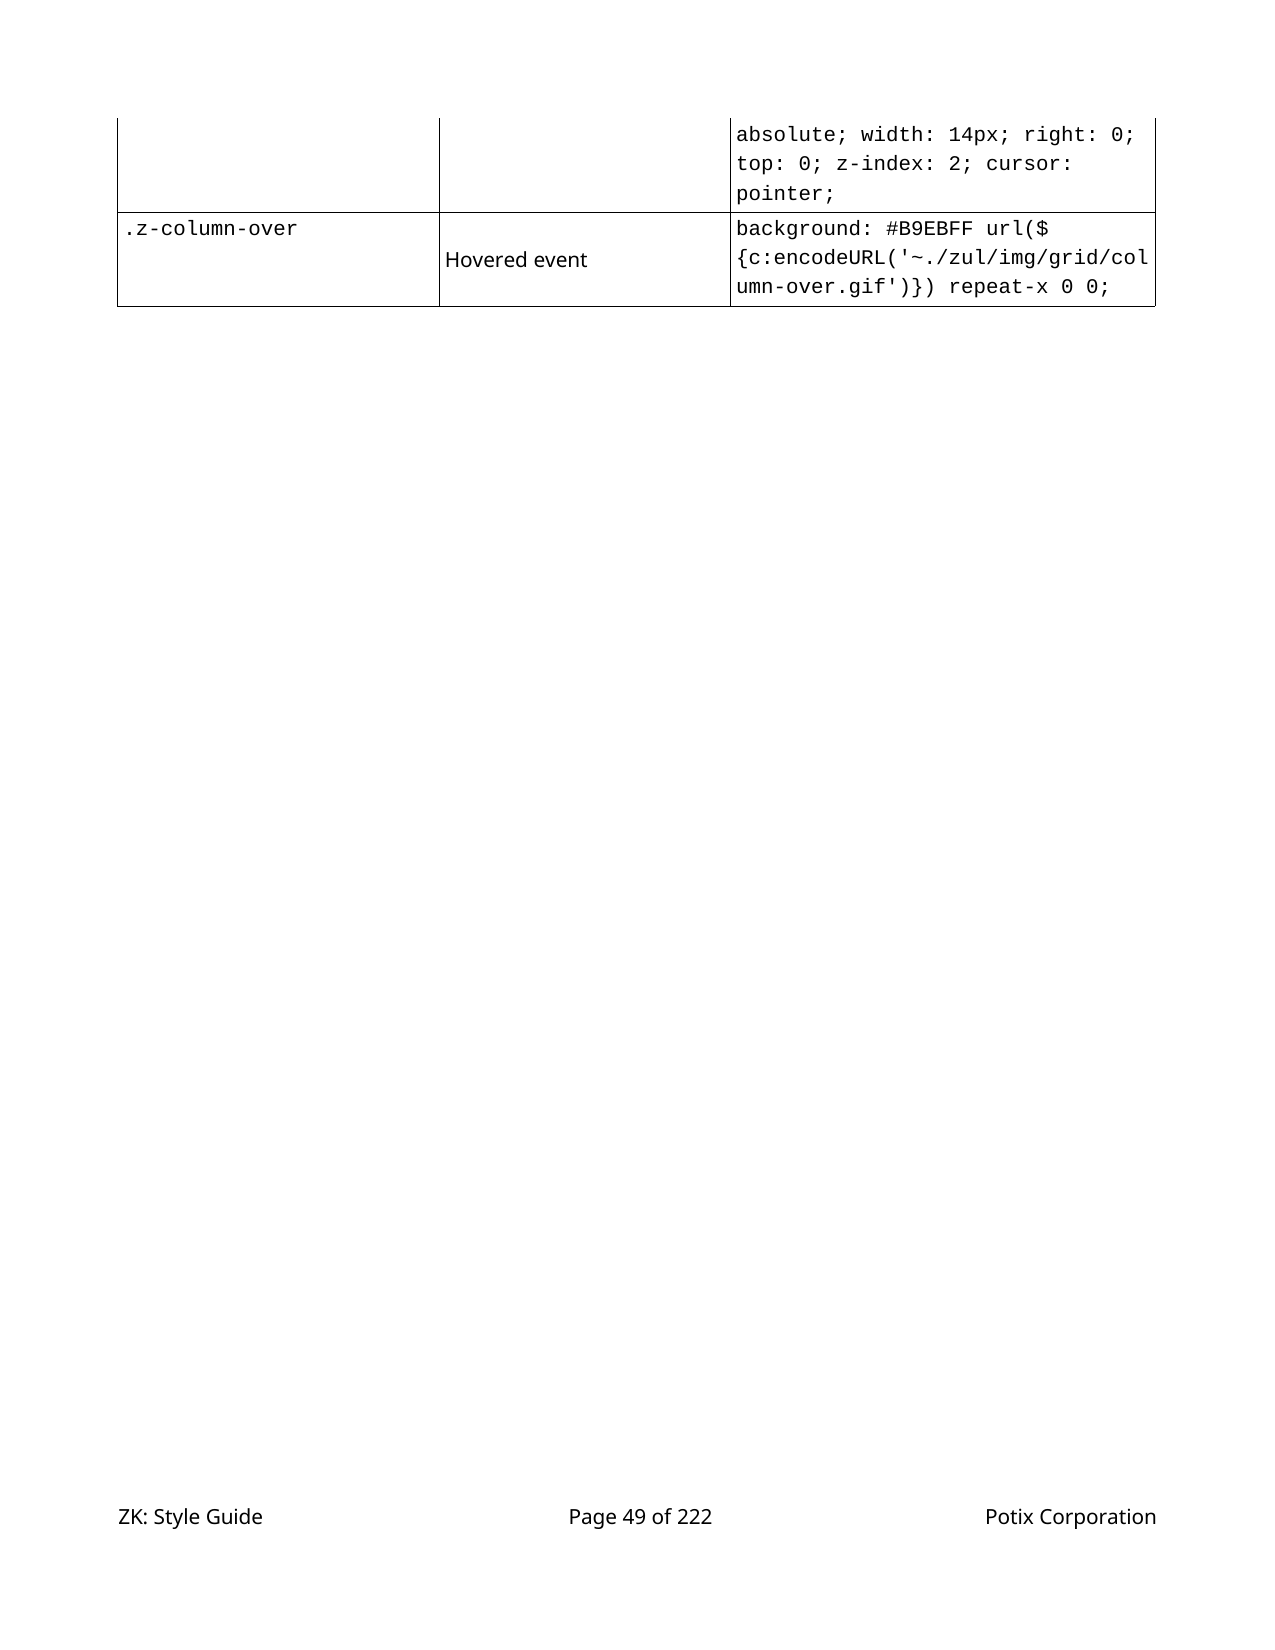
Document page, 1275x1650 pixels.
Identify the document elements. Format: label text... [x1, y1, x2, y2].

table_cell background: #B9EBFF url(${c:encodeURL('~./zul/img/grid/column-over.gif')}) repeat-x 0 0; [731, 213, 1155, 306]
table_cell absolute; width: 14px; right: 0; top: 0; z-index: 2; cursor: pointer; [731, 118, 1155, 212]
table_cell [118, 118, 439, 212]
table_cell [440, 118, 730, 212]
table_cell .z-column-over [118, 213, 439, 306]
table_cell Hovered event [440, 213, 730, 306]
